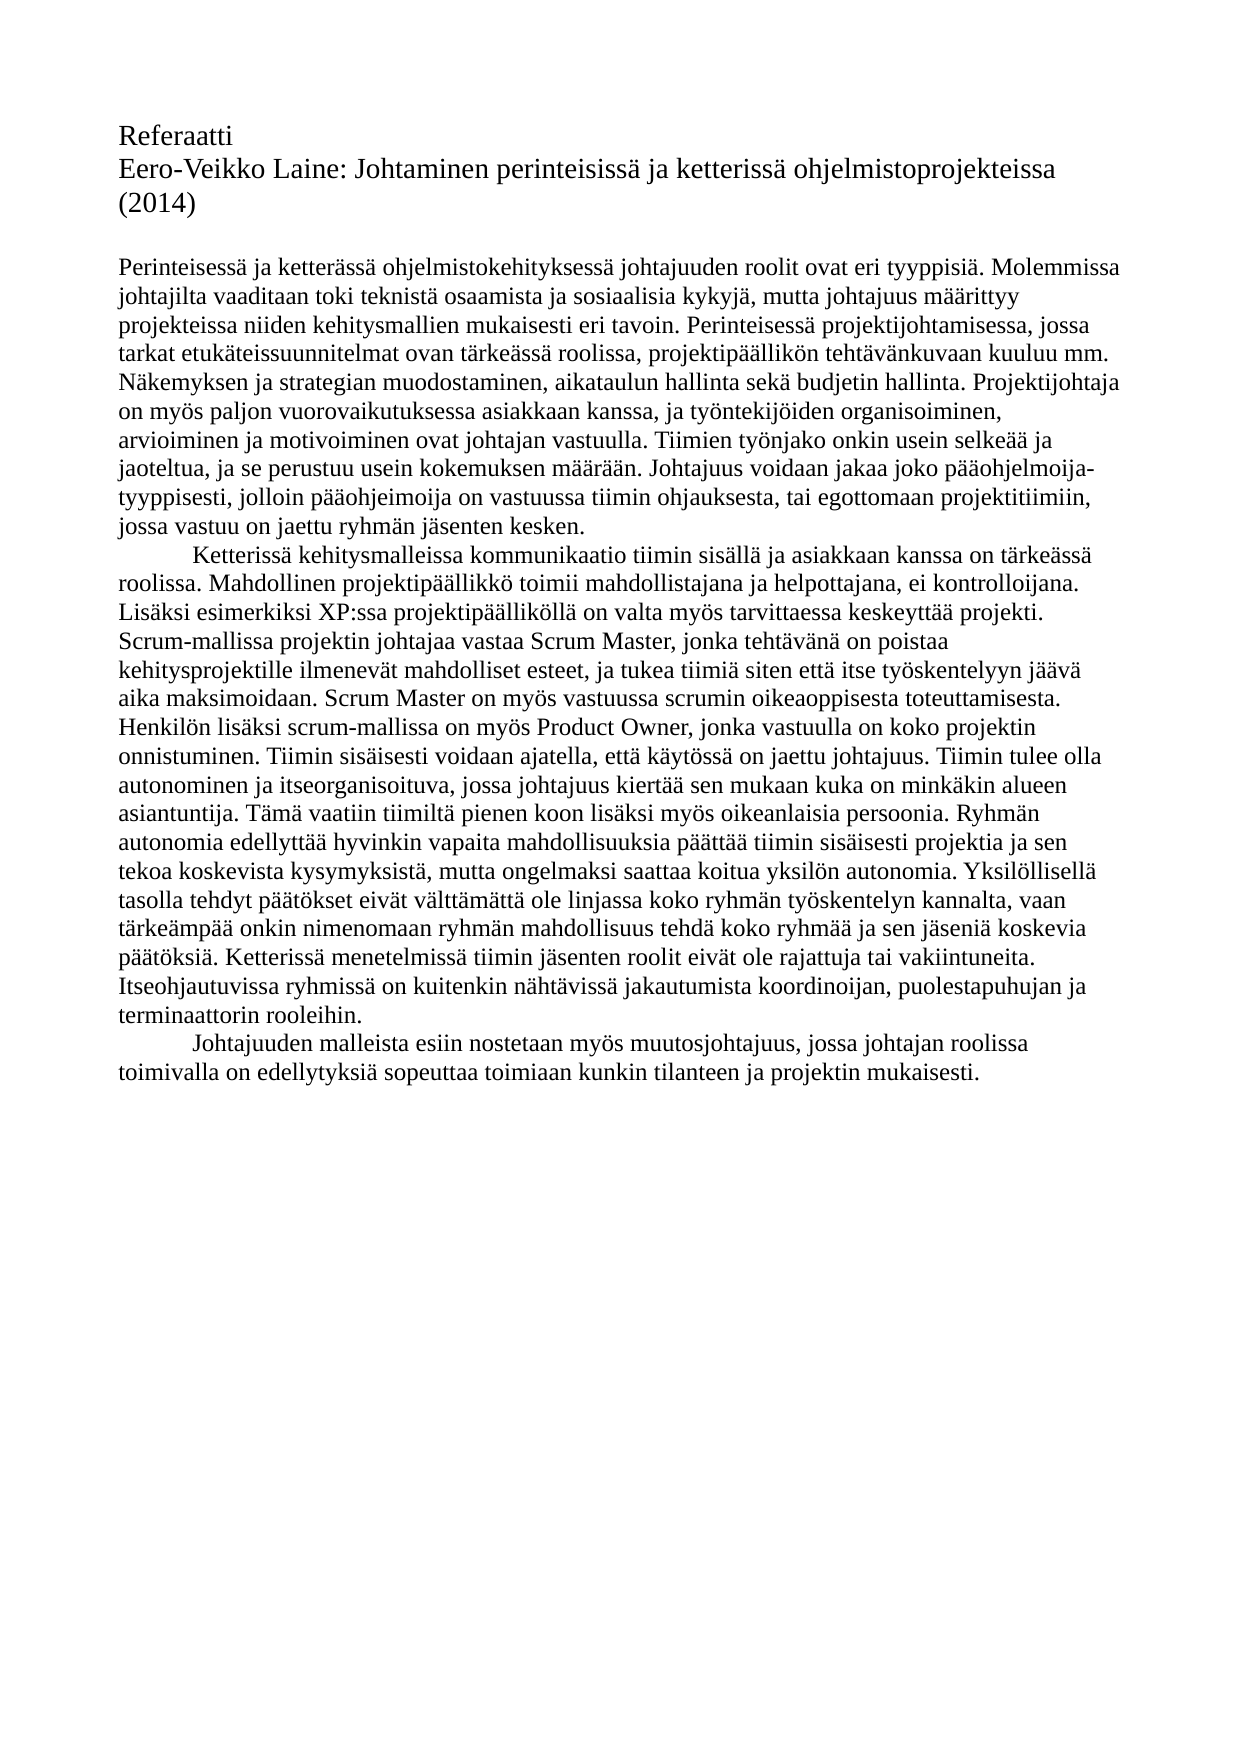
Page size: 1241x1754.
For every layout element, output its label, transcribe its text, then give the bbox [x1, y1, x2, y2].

text Ketterissä kehitysmalleissa kommunikaatio tiimin sisällä ja asiakkaan kanssa on tärkeässä roolissa. Mahdollinen projektipäällikkö toimii mahdollistajana ja helpottajana, ei kontrolloijana. Lisäksi esimerkiksi XP:ssa projektipäälliköllä on valta myös tarvittaessa keskeyttää projekti. Scrum-mallissa projektin johtajaa vastaa Scrum Master, jonka tehtävänä on poistaa kehitysprojektille ilmenevät mahdolliset esteet, ja tukea tiimiä siten että itse työskentelyyn jäävä aika maksimoidaan. Scrum Master on myös vastuussa scrumin oikeaoppisesta toteuttamisesta. Henkilön lisäksi scrum-mallissa on myös Product Owner, jonka vastuulla on koko projektin onnistuminen. Tiimin sisäisesti voidaan ajatella, että käytössä on jaettu johtajuus. Tiimin tulee olla autonominen ja itseorganisoituva, jossa johtajuus kiertää sen mukaan kuka on minkäkin alueen asiantuntija. Tämä vaatiin tiimiltä pienen koon lisäksi myös oikeanlaisia persoonia. Ryhmän autonomia edellyttää hyvinkin vapaita mahdollisuuksia päättää tiimin sisäisesti projektia ja sen tekoa koskevista kysymyksistä, mutta ongelmaksi saattaa koitua yksilön autonomia. Yksilöllisellä tasolla tehdyt päätökset eivät välttämättä ole linjassa koko ryhmän työskentelyn kannalta, vaan tärkeämpää onkin nimenomaan ryhmän mahdollisuus tehdä koko ryhmää ja sen jäseniä koskevia päätöksiä. Ketterissä menetelmissä tiimin jäsenten roolit eivät ole rajattuja tai vakiintuneita. Itseohjautuvissa ryhmissä on kuitenkin nähtävissä jakautumista koordinoijan, puolestapuhujan ja terminaattorin rooleihin. [118, 540, 1122, 1028]
text Eero-Veikko Laine: Johtaminen perinteisissä ja ketterissä ohjelmistoprojekteissa (2014) [118, 152, 1122, 219]
text Johtajuuden malleista esiin nostetaan myös muutosjohtajuus, jossa johtajan roolissa toimivalla on edellytyksiä sopeuttaa toimiaan kunkin tilanteen ja projektin mukaisesti. [118, 1028, 1122, 1086]
text Referaatti [118, 118, 1122, 152]
text Perinteisessä ja ketterässä ohjelmistokehityksessä johtajuuden roolit ovat eri tyyppisiä. Molemmissa johtajilta vaaditaan toki teknistä osaamista ja sosiaalisia kykyjä, mutta johtajuus määrittyy projekteissa niiden kehitysmallien mukaisesti eri tavoin. Perinteisessä projektijohtamisessa, jossa tarkat etukäteissuunnitelmat ovan tärkeässä roolissa, projektipäällikön tehtävänkuvaan kuuluu mm. Näkemyksen ja strategian muodostaminen, aikataulun hallinta sekä budjetin hallinta. Projektijohtaja on myös paljon vuorovaikutuksessa asiakkaan kanssa, ja työntekijöiden organisoiminen, arvioiminen ja motivoiminen ovat johtajan vastuulla. Tiimien työnjako onkin usein selkeää ja jaoteltua, ja se perustuu usein kokemuksen määrään. Johtajuus voidaan jakaa joko pääohjelmoija-tyyppisesti, jolloin pääohjeimoija on vastuussa tiimin ohjauksesta, tai egottomaan projektitiimiin, jossa vastuu on jaettu ryhmän jäsenten kesken. [118, 252, 1122, 540]
